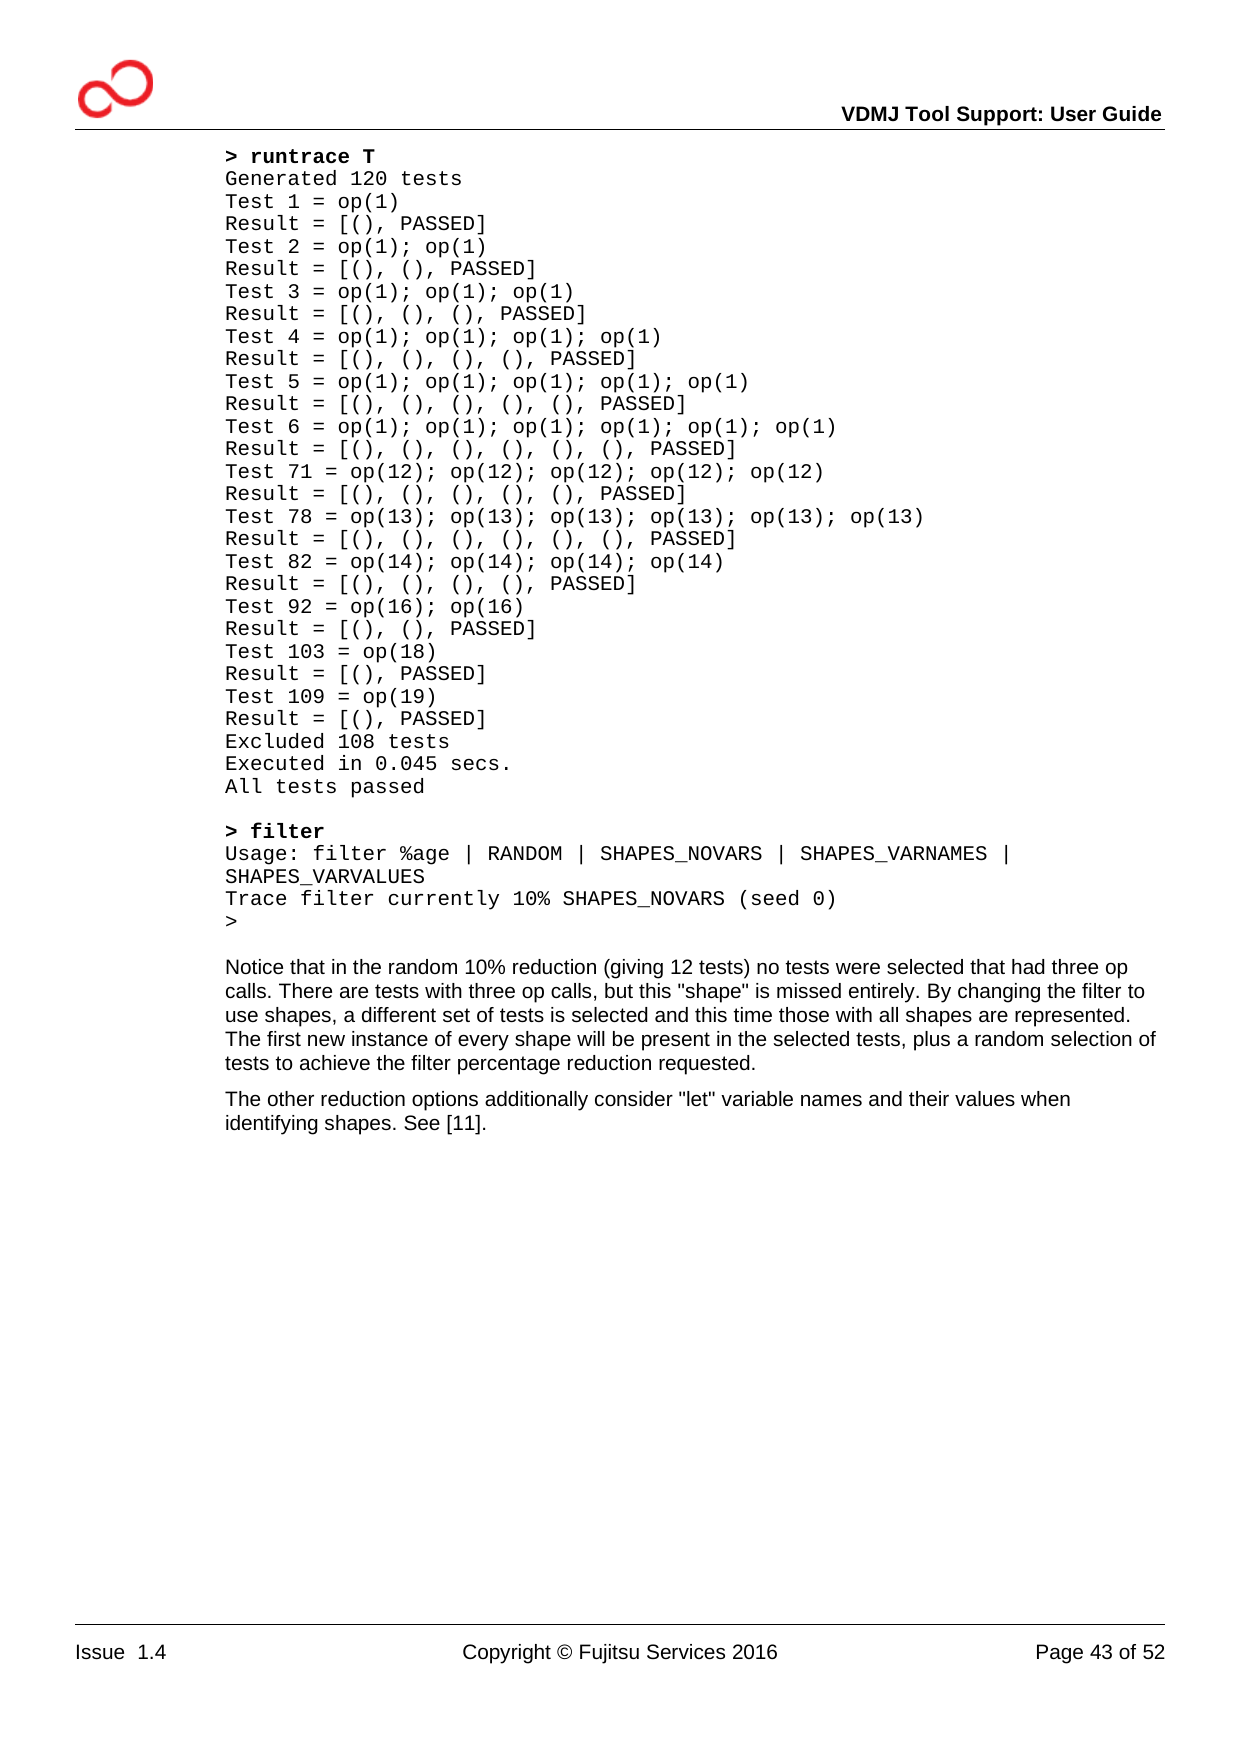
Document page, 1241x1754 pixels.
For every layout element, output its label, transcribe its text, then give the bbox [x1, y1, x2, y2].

text Result = [(), (), (), (), PASSED] [225, 348, 1165, 370]
text Result = [(), (), (), PASSED] [225, 303, 1165, 325]
text Result = [(), (), (), (), (), PASSED] [225, 483, 1165, 505]
text Result = [(), (), (), (), (), PASSED] [225, 393, 1165, 415]
text Test 92 = op(16); op(16) [225, 595, 1165, 618]
text Notice that in the random 10% reduction (giving 12 tests) no tests were selected that had three op calls. There are tests with three op calls, but this "shape" is missed entirely. By changing the filter to use shapes, a different set of tests is selected and this time those with all shapes are represented. The first new instance of every shape will be present in the selected tests, plus a random selection of tests to achieve the filter percentage reduction requested. [225, 955, 1165, 1075]
text Test 5 = op(1); op(1); op(1); op(1); op(1) [225, 370, 1165, 393]
text Result = [(), (), PASSED] [225, 618, 1165, 640]
text Result = [(), (), (), (), PASSED] [225, 573, 1165, 595]
text All tests passed [225, 775, 1165, 798]
text Generated 120 tests [225, 168, 1165, 190]
text Test 3 = op(1); op(1); op(1) [225, 280, 1165, 303]
text Test 1 = op(1) [225, 190, 1165, 213]
text Result = [(), PASSED] [225, 663, 1165, 685]
text Test 82 = op(14); op(14); op(14); op(14) [225, 550, 1165, 573]
text Test 71 = op(12); op(12); op(12); op(12); op(12) [225, 460, 1165, 483]
text Test 103 = op(18) [225, 640, 1165, 663]
text Test 78 = op(13); op(13); op(13); op(13); op(13); op(13) [225, 505, 1165, 528]
text Result = [(), (), PASSED] [225, 258, 1165, 280]
text > [225, 910, 1165, 933]
text Result = [(), (), (), (), (), (), PASSED] [225, 528, 1165, 550]
text Trace filter currently 10% SHAPES_NOVARS (seed 0) [225, 888, 1165, 910]
text Result = [(), (), (), (), (), (), PASSED] [225, 438, 1165, 460]
text Executed in 0.045 secs. [225, 753, 1165, 775]
text Result = [(), PASSED] [225, 213, 1165, 235]
text The other reduction options additionally consider "let" variable names and their values when identifying shapes. See [11]. [225, 1087, 1165, 1135]
text Excluded 108 tests [225, 730, 1165, 753]
text Test 6 = op(1); op(1); op(1); op(1); op(1); op(1) [225, 415, 1165, 438]
text Test 109 = op(19) [225, 685, 1165, 708]
text Test 2 = op(1); op(1) [225, 235, 1165, 258]
picture [78, 52, 153, 128]
text > runtrace T [225, 145, 1165, 168]
text Test 4 = op(1); op(1); op(1); op(1) [225, 325, 1165, 348]
text Usage: filter %age | RANDOM | SHAPES_NOVARS | SHAPES_VARNAMES | SHAPES_VARVALUES [225, 843, 1165, 888]
text > filter [225, 820, 1165, 843]
text Result = [(), PASSED] [225, 708, 1165, 730]
